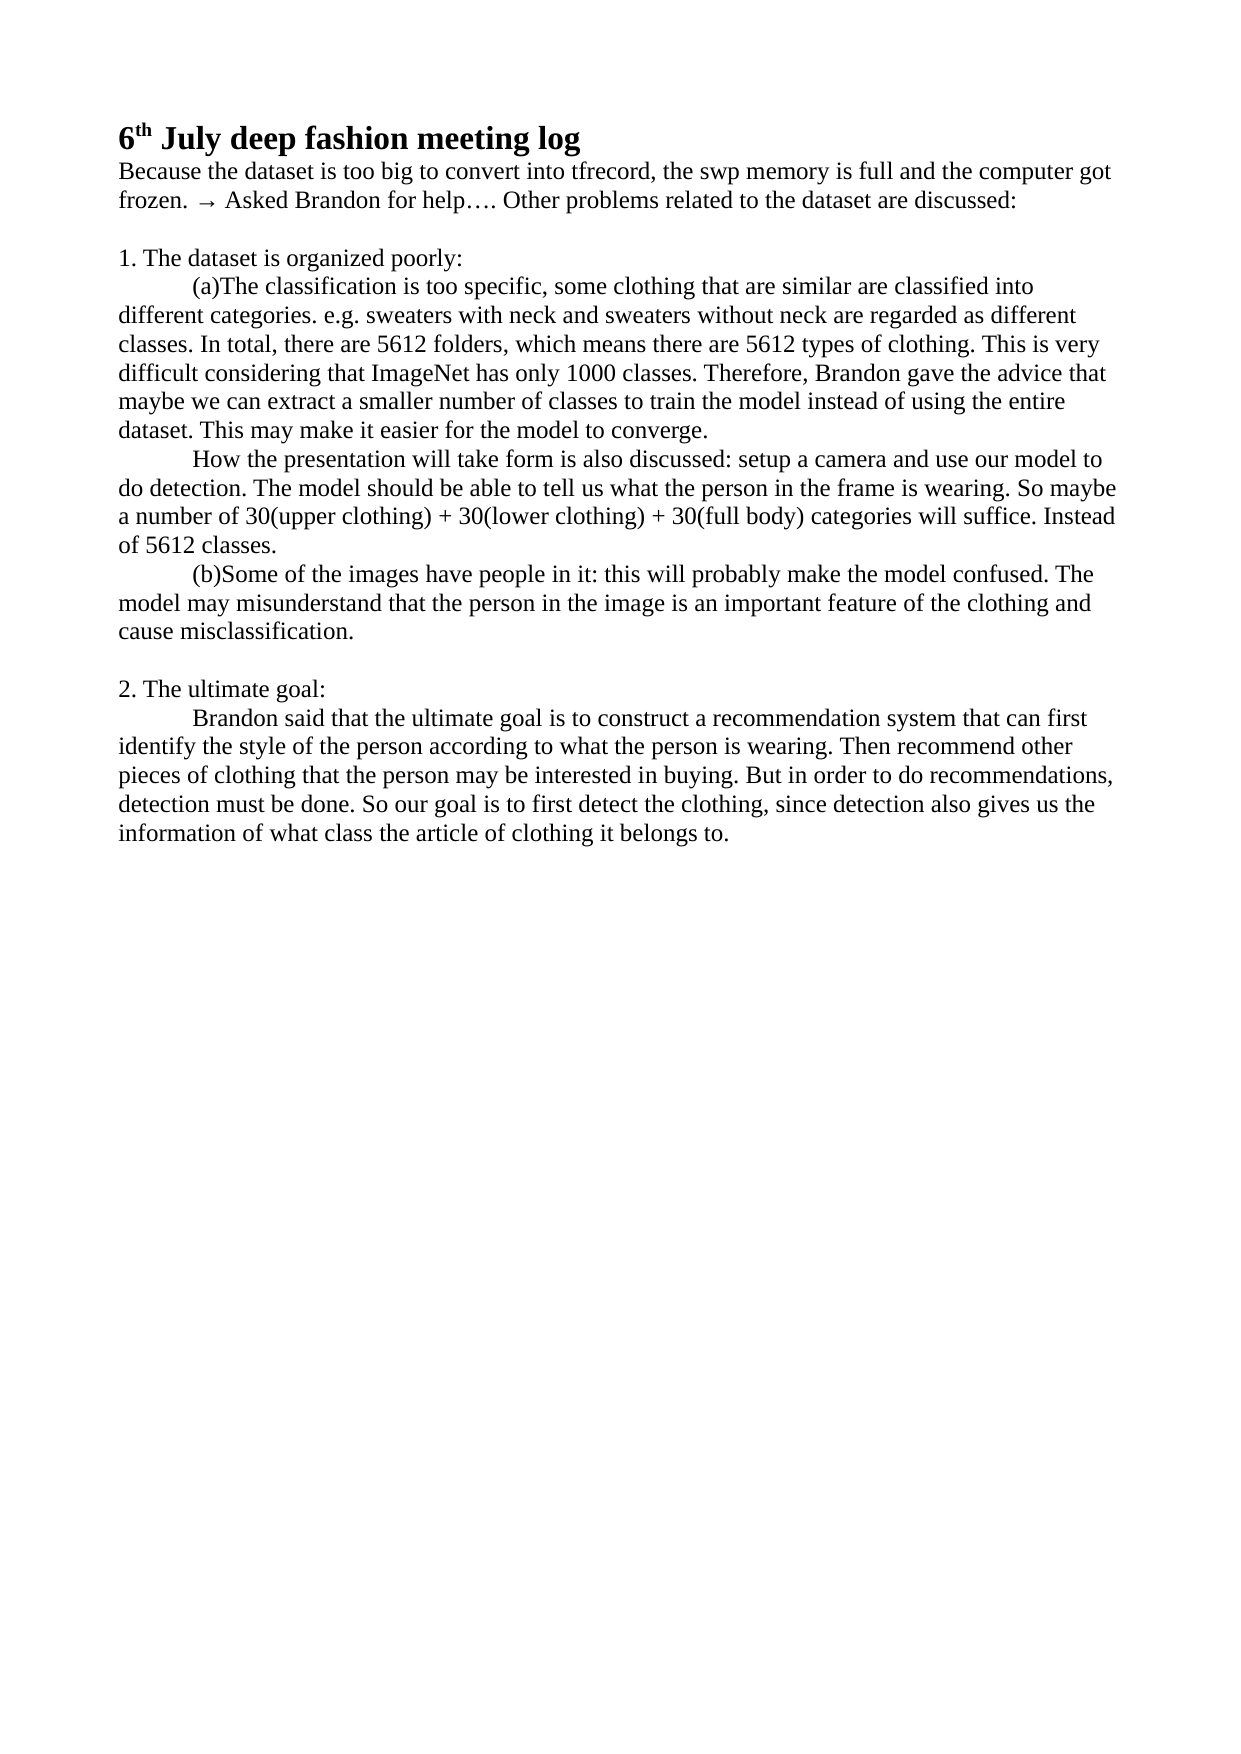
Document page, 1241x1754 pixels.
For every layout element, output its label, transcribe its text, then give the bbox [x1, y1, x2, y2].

text How the presentation will take form is also discussed: setup a camera and use our model to do detection. The model should be able to tell us what the person in the frame is wearing. So maybe a number of 30(upper clothing) + 30(lower clothing) + 30(full body) categories will suffice. Instead of 5612 classes. [118, 444, 1122, 559]
text 2. The ultimate goal: [118, 674, 1122, 703]
text (a)The classification is too specific, some clothing that are similar are classified into different categories. e.g. sweaters with neck and sweaters without neck are regarded as different classes. In total, there are 5612 folders, which means there are 5612 types of clothing. This is very difficult considering that ImageNet has only 1000 classes. Therefore, Brandon gave the advice that maybe we can extract a smaller number of classes to train the model instead of using the entire dataset. This may make it easier for the model to converge. [118, 271, 1122, 444]
text 1. The dataset is organized poorly: [118, 243, 1122, 271]
text 6th July deep fashion meeting log [118, 118, 1122, 156]
text Brandon said that the ultimate goal is to construct a recommendation system that can first identify the style of the person according to what the person is wearing. Then recommend other pieces of clothing that the person may be interested in buying. But in order to do recommendations, detection must be done. So our goal is to first detect the clothing, since detection also gives us the information of what class the article of clothing it belongs to. [118, 703, 1122, 846]
text Because the dataset is too big to convert into tfrecord, the swp memory is full and the computer got frozen. → Asked Brandon for help…. Other problems related to the dataset are discussed: [118, 156, 1122, 214]
text (b)Some of the images have people in it: this will probably make the model confused. The model may misunderstand that the person in the image is an important feature of the clothing and cause misclassification. [118, 559, 1122, 645]
